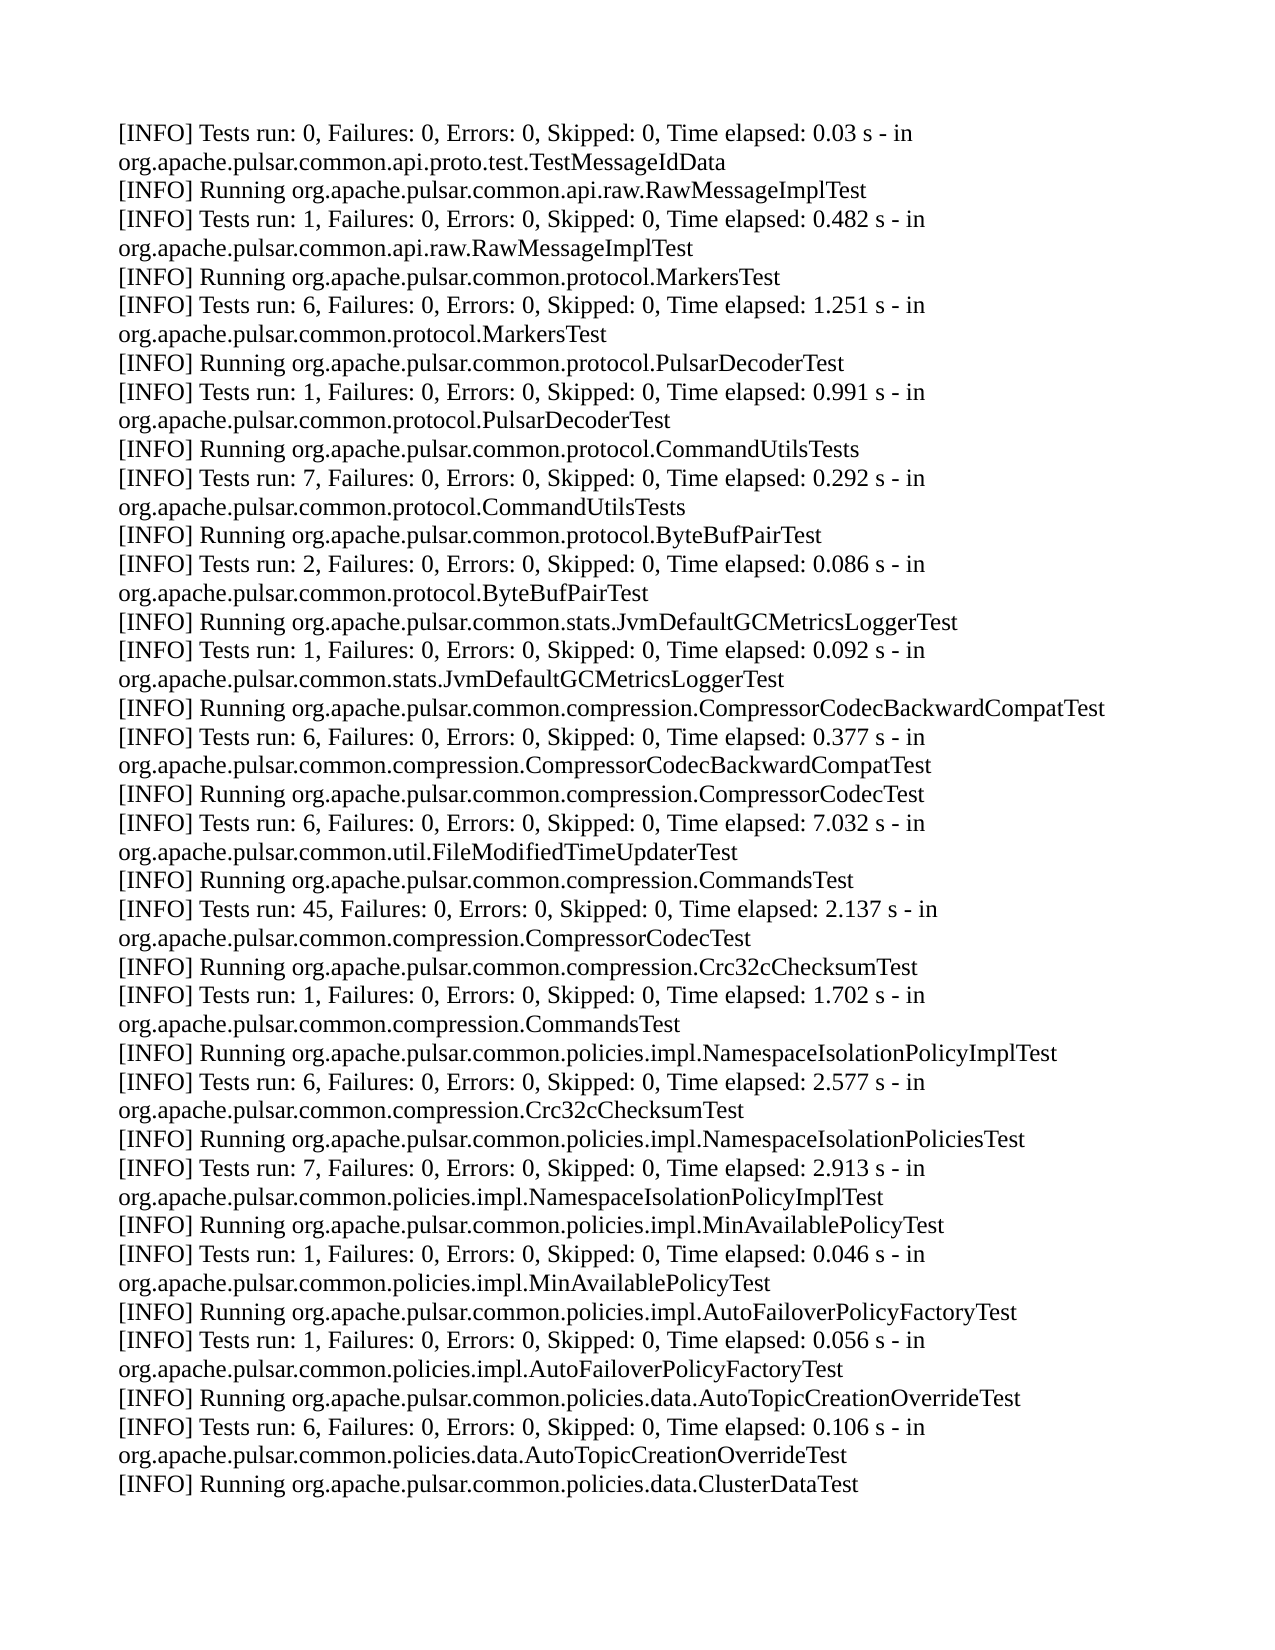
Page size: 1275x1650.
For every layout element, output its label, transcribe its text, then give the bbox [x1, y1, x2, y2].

text [INFO] Tests run: 2, Failures: 0, Errors: 0, Skipped: 0, Time elapsed: 0.086 s - in org.apache.pulsar.common.protocol.ByteBufPairTest [118, 549, 1157, 607]
text [INFO] Running org.apache.pulsar.common.compression.CompressorCodecBackwardCompatTest [118, 693, 1157, 722]
text [INFO] Running org.apache.pulsar.common.compression.Crc32cChecksumTest [118, 952, 1157, 981]
text [INFO] Tests run: 6, Failures: 0, Errors: 0, Skipped: 0, Time elapsed: 0.106 s - in org.apache.pulsar.common.policies.data.AutoTopicCreationOverrideTest [118, 1412, 1157, 1469]
text [INFO] Tests run: 7, Failures: 0, Errors: 0, Skipped: 0, Time elapsed: 0.292 s - in org.apache.pulsar.common.protocol.CommandUtilsTests [118, 463, 1157, 521]
text [INFO] Tests run: 6, Failures: 0, Errors: 0, Skipped: 0, Time elapsed: 1.251 s - in org.apache.pulsar.common.protocol.MarkersTest [118, 291, 1157, 348]
text [INFO] Running org.apache.pulsar.common.policies.impl.AutoFailoverPolicyFactoryTest [118, 1297, 1157, 1326]
text [INFO] Tests run: 6, Failures: 0, Errors: 0, Skipped: 0, Time elapsed: 2.577 s - in org.apache.pulsar.common.compression.Crc32cChecksumTest [118, 1067, 1157, 1124]
text [INFO] Tests run: 1, Failures: 0, Errors: 0, Skipped: 0, Time elapsed: 1.702 s - in org.apache.pulsar.common.compression.CommandsTest [118, 981, 1157, 1038]
text [INFO] Running org.apache.pulsar.common.policies.impl.NamespaceIsolationPolicyImplTest [118, 1038, 1157, 1067]
text [INFO] Running org.apache.pulsar.common.compression.CommandsTest [118, 866, 1157, 894]
text [INFO] Tests run: 1, Failures: 0, Errors: 0, Skipped: 0, Time elapsed: 0.092 s - in org.apache.pulsar.common.stats.JvmDefaultGCMetricsLoggerTest [118, 636, 1157, 693]
text [INFO] Tests run: 7, Failures: 0, Errors: 0, Skipped: 0, Time elapsed: 2.913 s - in org.apache.pulsar.common.policies.impl.NamespaceIsolationPolicyImplTest [118, 1153, 1157, 1211]
text [INFO] Running org.apache.pulsar.common.stats.JvmDefaultGCMetricsLoggerTest [118, 607, 1157, 636]
text [INFO] Running org.apache.pulsar.common.protocol.PulsarDecoderTest [118, 348, 1157, 377]
text [INFO] Tests run: 6, Failures: 0, Errors: 0, Skipped: 0, Time elapsed: 0.377 s - in org.apache.pulsar.common.compression.CompressorCodecBackwardCompatTest [118, 722, 1157, 779]
text [INFO] Running org.apache.pulsar.common.policies.data.ClusterDataTest [118, 1469, 1157, 1498]
text [INFO] Tests run: 1, Failures: 0, Errors: 0, Skipped: 0, Time elapsed: 0.482 s - in org.apache.pulsar.common.api.raw.RawMessageImplTest [118, 204, 1157, 262]
text [INFO] Running org.apache.pulsar.common.compression.CompressorCodecTest [118, 779, 1157, 808]
text [INFO] Tests run: 45, Failures: 0, Errors: 0, Skipped: 0, Time elapsed: 2.137 s - in org.apache.pulsar.common.compression.CompressorCodecTest [118, 894, 1157, 952]
text [INFO] Tests run: 1, Failures: 0, Errors: 0, Skipped: 0, Time elapsed: 0.046 s - in org.apache.pulsar.common.policies.impl.MinAvailablePolicyTest [118, 1239, 1157, 1297]
text [INFO] Running org.apache.pulsar.common.api.raw.RawMessageImplTest [118, 176, 1157, 204]
text [INFO] Running org.apache.pulsar.common.protocol.CommandUtilsTests [118, 434, 1157, 463]
text [INFO] Tests run: 6, Failures: 0, Errors: 0, Skipped: 0, Time elapsed: 7.032 s - in org.apache.pulsar.common.util.FileModifiedTimeUpdaterTest [118, 808, 1157, 866]
text [INFO] Tests run: 0, Failures: 0, Errors: 0, Skipped: 0, Time elapsed: 0.03 s - in org.apache.pulsar.common.api.proto.test.TestMessageIdData [118, 118, 1157, 176]
text [INFO] Running org.apache.pulsar.common.policies.impl.MinAvailablePolicyTest [118, 1211, 1157, 1239]
text [INFO] Tests run: 1, Failures: 0, Errors: 0, Skipped: 0, Time elapsed: 0.991 s - in org.apache.pulsar.common.protocol.PulsarDecoderTest [118, 377, 1157, 434]
text [INFO] Running org.apache.pulsar.common.policies.data.AutoTopicCreationOverrideTest [118, 1383, 1157, 1412]
text [INFO] Running org.apache.pulsar.common.policies.impl.NamespaceIsolationPoliciesTest [118, 1124, 1157, 1153]
text [INFO] Running org.apache.pulsar.common.protocol.MarkersTest [118, 262, 1157, 291]
text [INFO] Running org.apache.pulsar.common.protocol.ByteBufPairTest [118, 521, 1157, 549]
text [INFO] Tests run: 1, Failures: 0, Errors: 0, Skipped: 0, Time elapsed: 0.056 s - in org.apache.pulsar.common.policies.impl.AutoFailoverPolicyFactoryTest [118, 1326, 1157, 1383]
